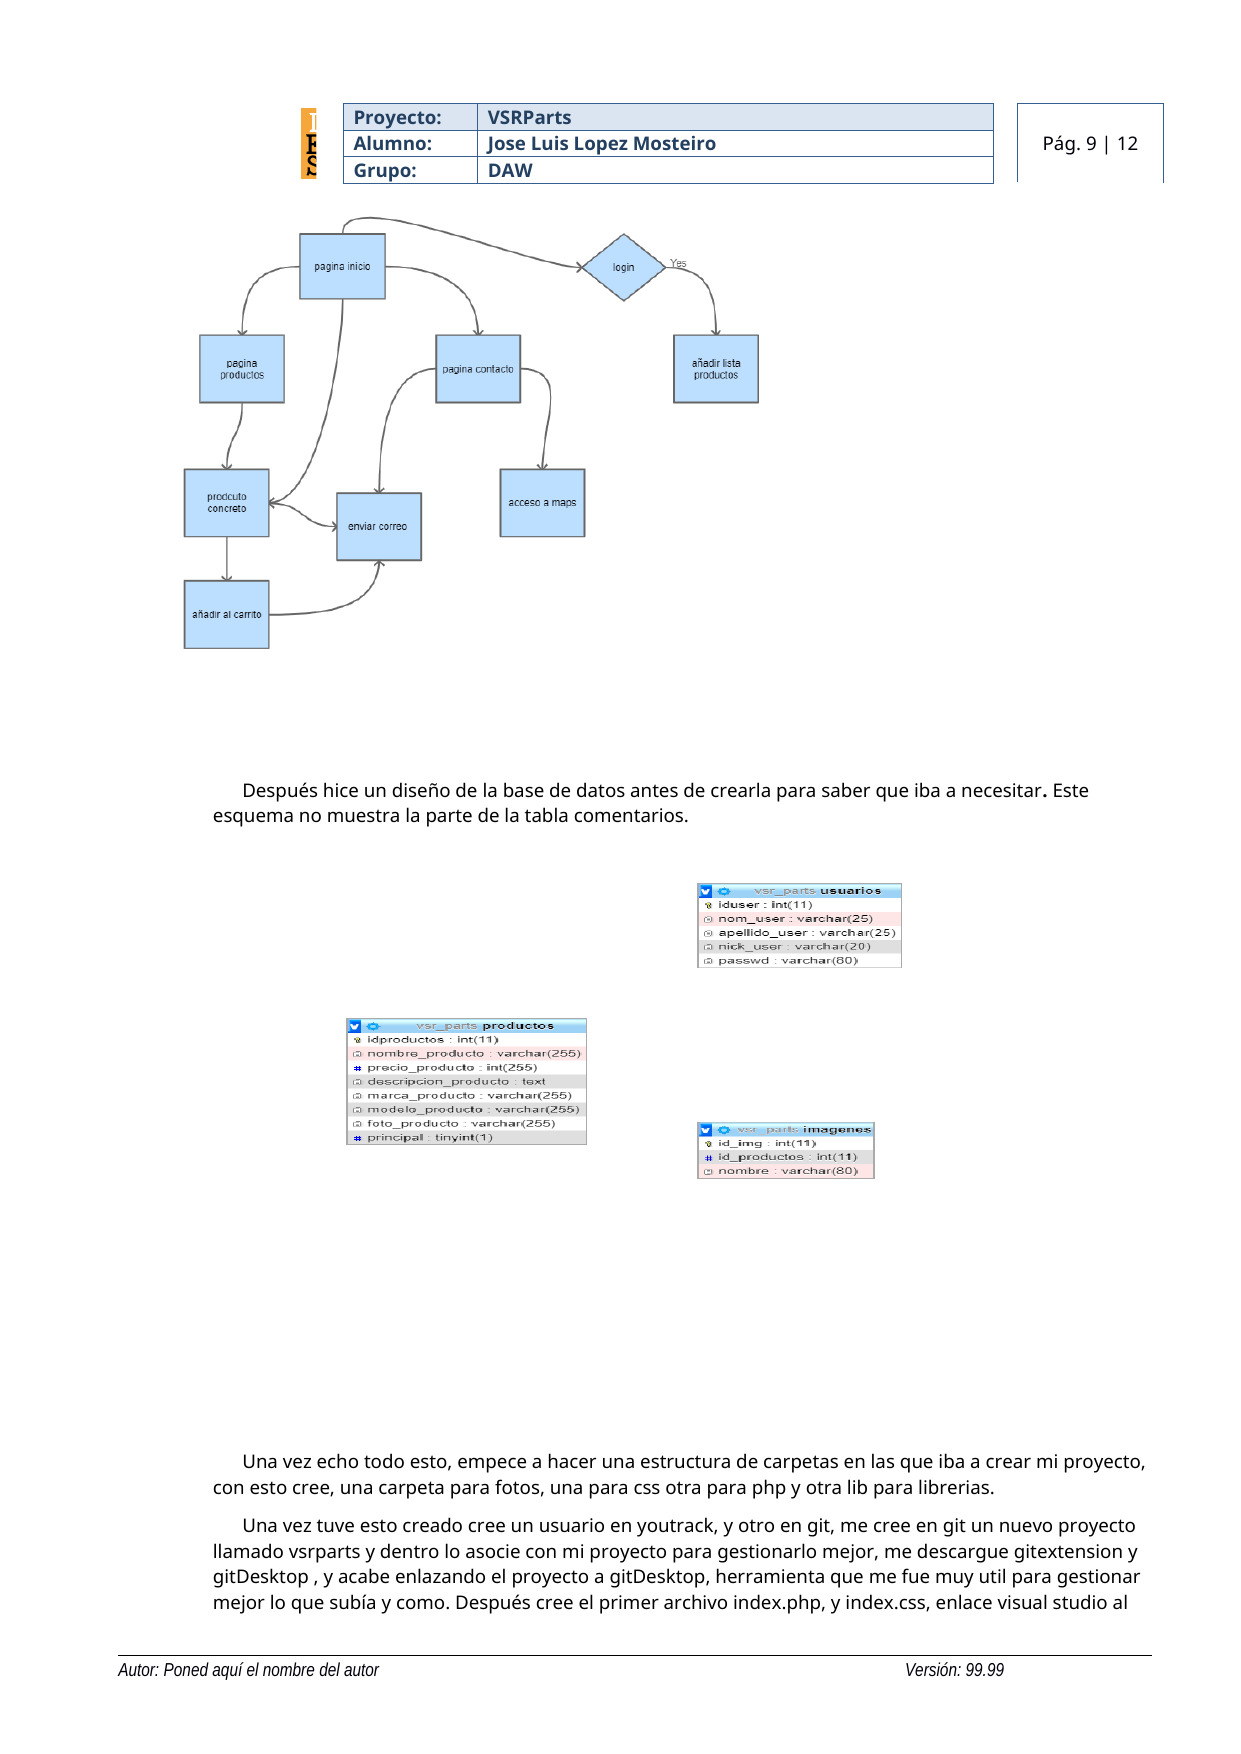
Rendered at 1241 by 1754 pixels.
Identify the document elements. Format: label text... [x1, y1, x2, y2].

text Después hice un diseño de la base de datos antes de crearla para saber que iba a necesitar. Este esquema no muestra la parte de la tabla comentarios. [213, 777, 1152, 828]
picture [115, 209, 1155, 701]
picture [301, 108, 317, 179]
text Una vez tuve esto creado cree un usuario en youtrack, y otro en git, me cree en git un nuevo proyecto llamado vsrparts y dentro lo asocie con mi proyecto para gestionarlo mejor, me descargue gitextension y gitDesktop , y acabe enlazando el proyecto a gitDesktop, herramienta que me fue muy util para gestionar mejor lo que subía y como. Después cree el primer archivo index.php, y index.css, enlace visual studio al [213, 1512, 1152, 1614]
picture [230, 841, 1025, 1245]
text Una vez echo todo esto, empece a hacer una estructura de carpetas en las que iba a crear mi proyecto, con esto cree, una carpeta para fotos, una para css otra para php y otra lib para librerias. [213, 1449, 1152, 1500]
